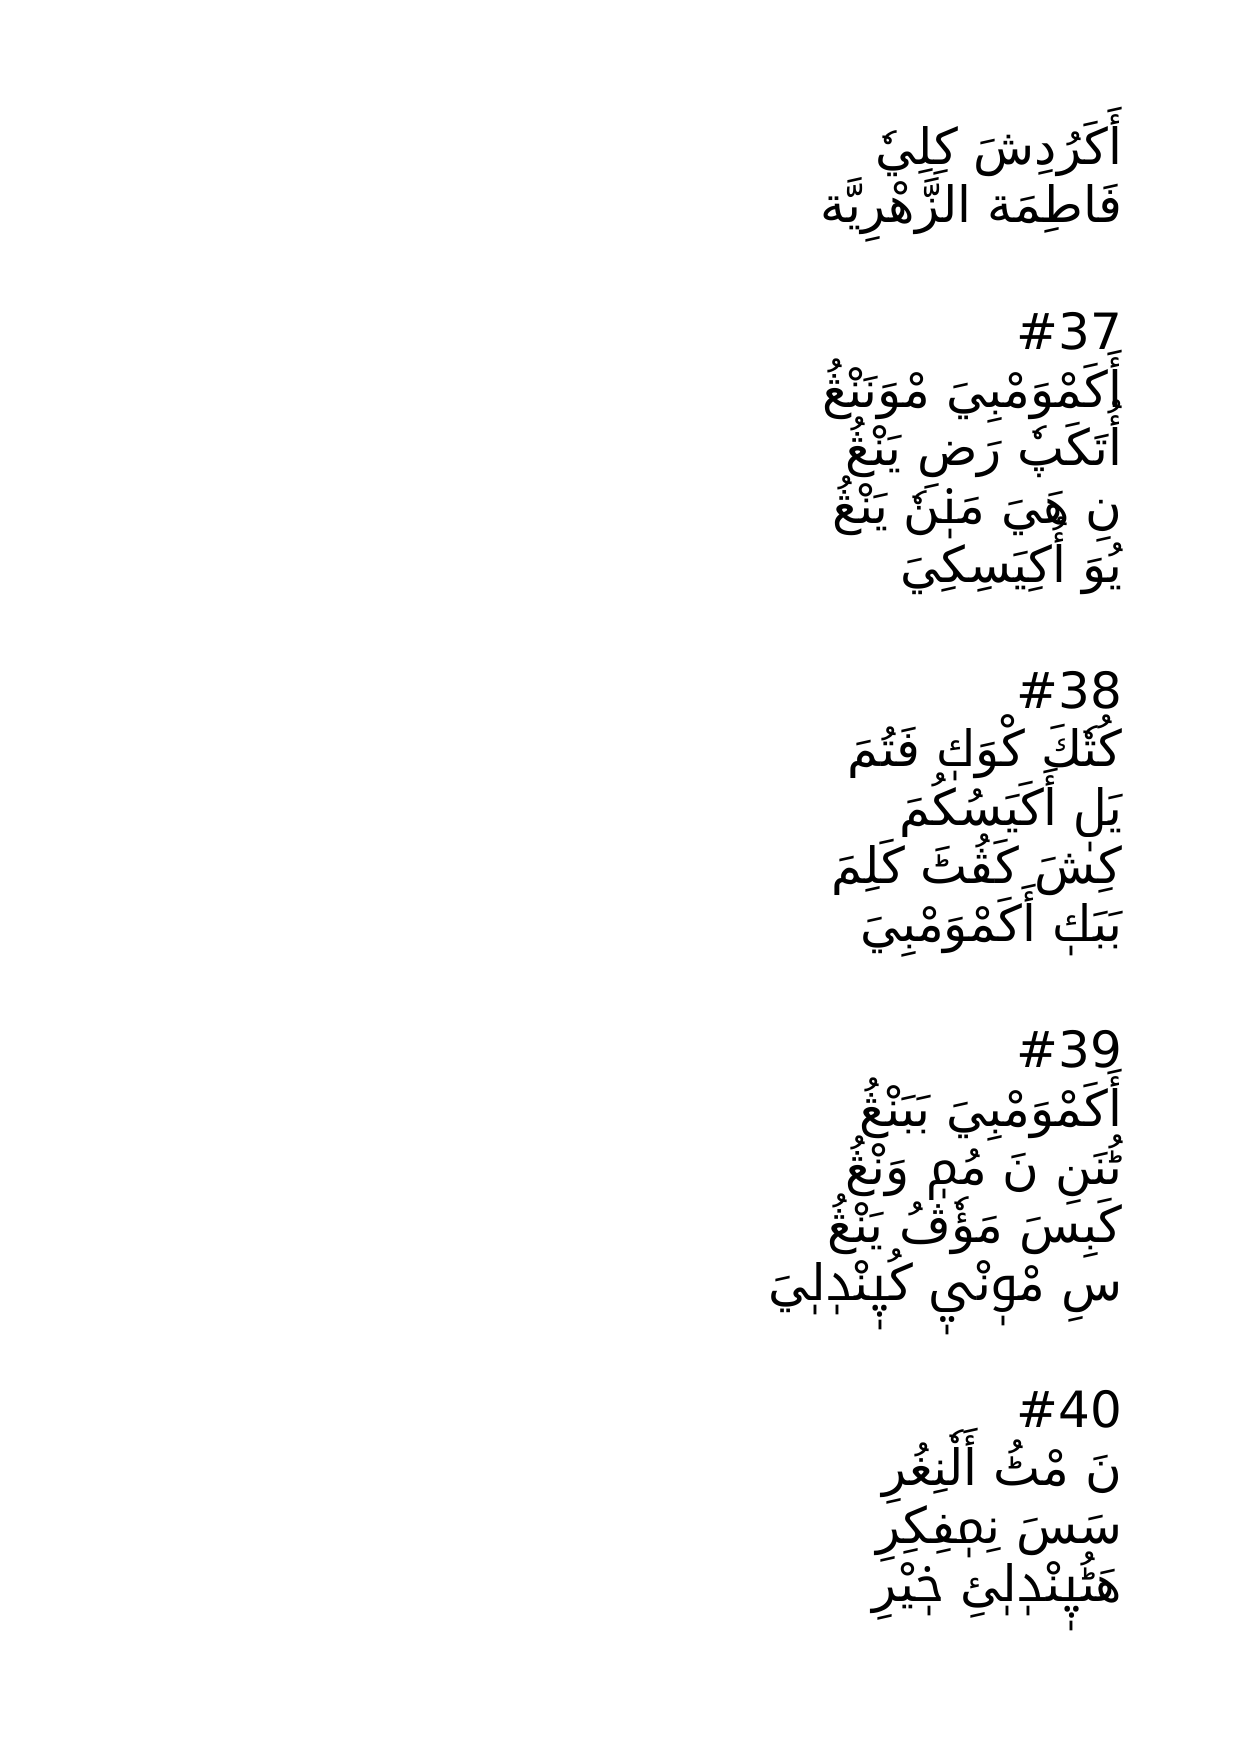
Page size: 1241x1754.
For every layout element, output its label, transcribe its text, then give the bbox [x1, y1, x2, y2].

text كَبِسَ مَؤٗڤُ يَنْڠُ [118, 1196, 1122, 1254]
text يَلٖ أَكَيَسُكُمَ [118, 778, 1122, 837]
text أَكَمْوَمْبِيَ مْوَنَنْڠُ [118, 361, 1122, 419]
text سِ مْوٖنْيٖ كُپٖنْدٖلٖيَ [118, 1254, 1122, 1312]
text أُتَكَپٗ رَضِ يَنْڠُ [118, 419, 1122, 477]
text أَكَمْوَمْبِيَ بَبَنْڠُ [118, 1079, 1122, 1138]
text #40 [118, 1381, 1122, 1439]
text هَٹُپٖنْدٖلٖئِ خٖيْرِ [118, 1555, 1122, 1613]
text ٹُنَنِ نَ مُمٖ وَنْڠُ [118, 1138, 1122, 1196]
text #39 [118, 1021, 1122, 1079]
text كُتٗكَ كْوَكٖ فَتُمَ [118, 720, 1122, 778]
text فَاطِمَة الزَّهْرِيَّة [118, 176, 1122, 234]
text يُوَ أُكِيَسِكِيَ [118, 536, 1122, 594]
text أَكَرُدِشَ كِلِيٗ [118, 118, 1122, 176]
text سَسَ نِمٖفِكِرِ [118, 1497, 1122, 1555]
text #38 [118, 662, 1122, 720]
text نَ مْٹُ أَلٗنِغُرِ [118, 1439, 1122, 1497]
text نِ هَيَ مَنٖنٗ يَنْڠُ [118, 477, 1122, 536]
text كِشَ كَڤُٹَ كَلِمَ [118, 837, 1122, 895]
text #37 [118, 303, 1122, 361]
text بَبَكٖ أَكَمْوَمْبِيَ [118, 895, 1122, 953]
